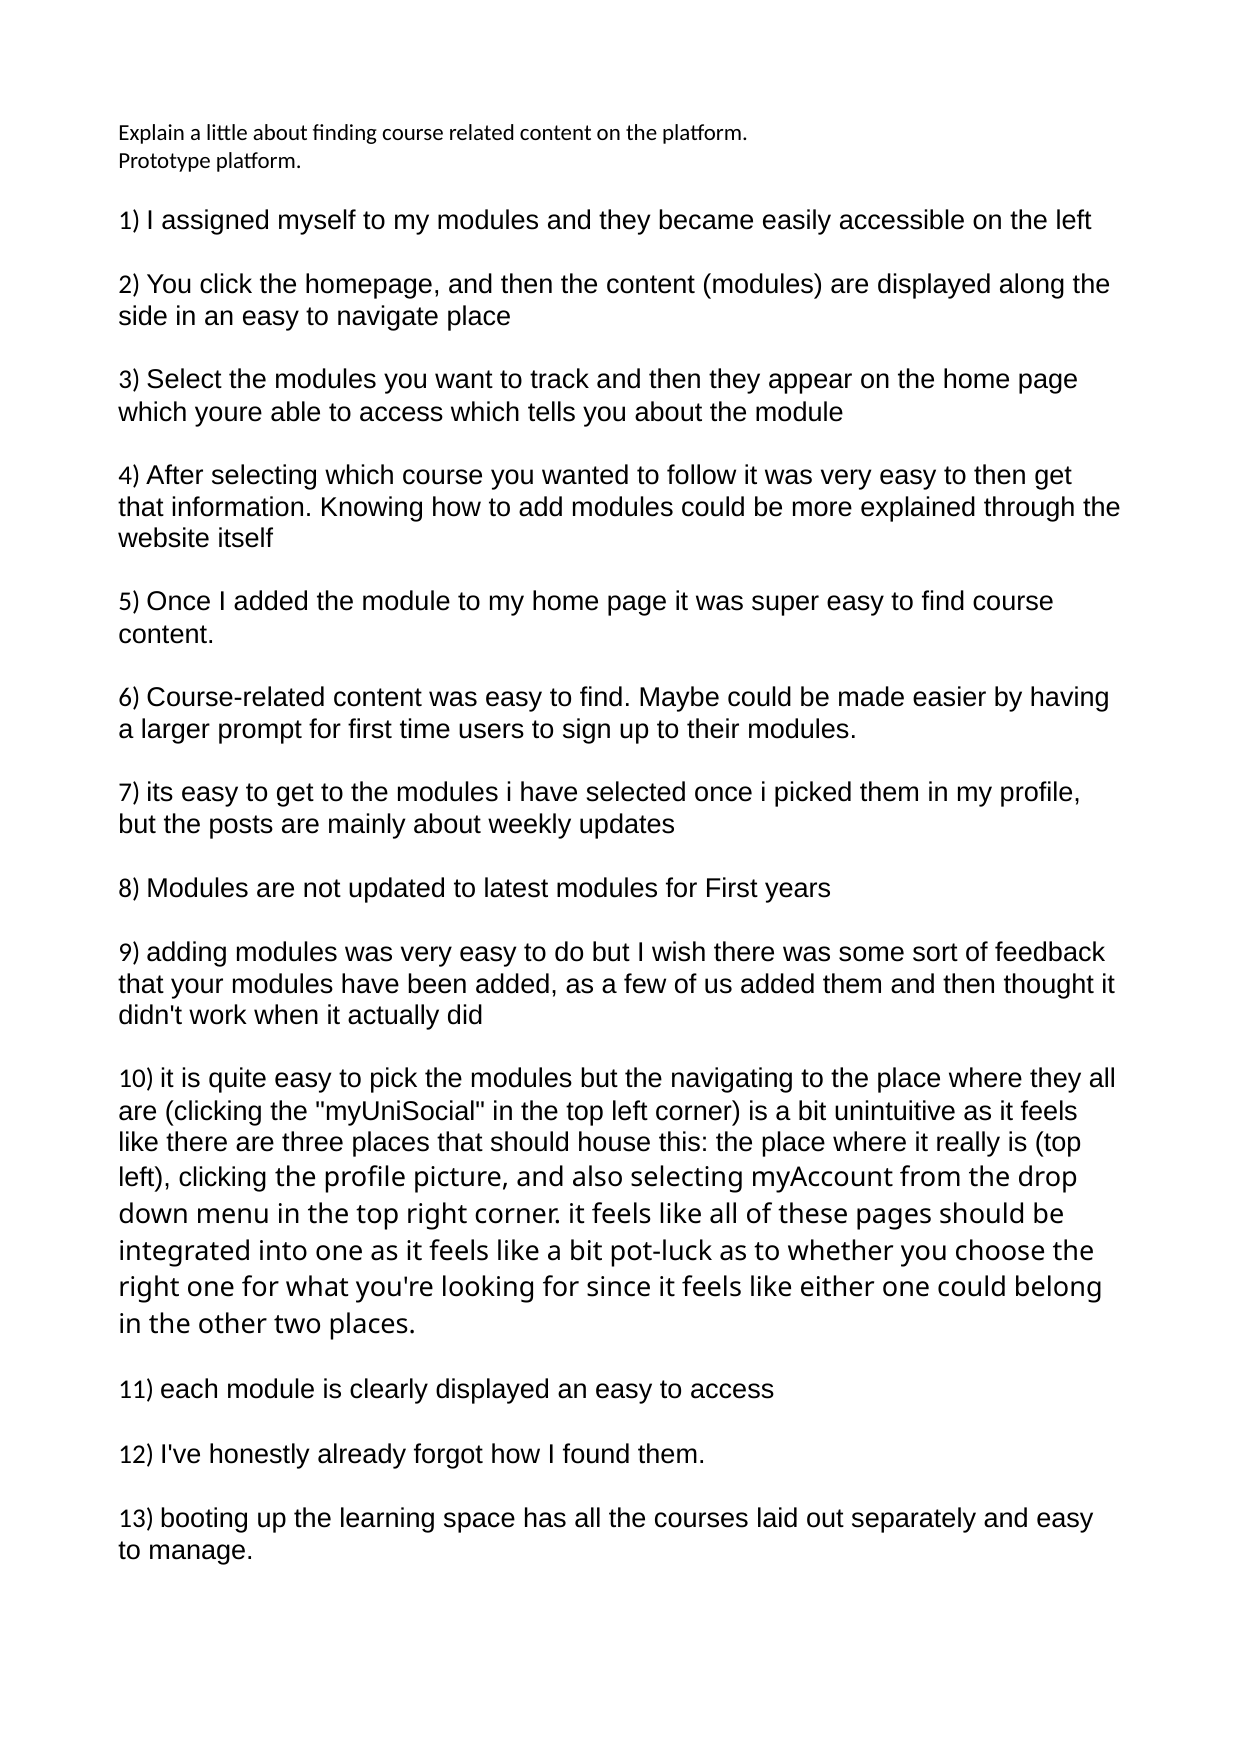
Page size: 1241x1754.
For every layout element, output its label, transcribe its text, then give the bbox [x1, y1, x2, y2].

text 1) I assigned myself to my modules and they became easily accessible on the left [118, 203, 1122, 236]
text 7) its easy to get to the modules i have selected once i picked them in my profile, but the posts are mainly about weekly updates [118, 775, 1122, 840]
text 9) adding modules was very easy to do but I wish there was some sort of feedback that your modules have been added, as a few of us added them and then thought it didn't work when it actually did [118, 935, 1122, 1031]
text 8) Modules are not updated to latest modules for First years [118, 871, 1122, 904]
text 13) booting up the learning space has all the courses laid out separately and easy to manage. [118, 1501, 1122, 1565]
text 6) Course-related content was easy to find. Maybe could be made easier by having a larger prompt for first time users to sign up to their modules. [118, 680, 1122, 744]
text 5) Once I added the module to my home page it was super easy to find course content. [118, 584, 1122, 649]
text 4) After selecting which course you wanted to follow it was very easy to then get that information. Knowing how to add modules could be more explained through the website itself [118, 458, 1122, 553]
text Prototype platform. [118, 146, 1122, 174]
text 12) I've honestly already forgot how I found them. [118, 1437, 1122, 1470]
text 10) it is quite easy to pick the modules but the navigating to the place where they all are (clicking the "myUniSocial" in the top left corner) is a bit unintuitive as it feels like there are three places that should house this: the place where it really is (top left), clicking the profile picture, and also selecting myAccount from the drop down menu in the top right corner. it feels like all of these pages should be integrated into one as it feels like a bit pot-luck as to whether you choose the right one for what you're looking for since it feels like either one could belong in the other two places. [118, 1062, 1122, 1342]
text 3) Select the modules you want to track and then they appear on the home page which youre able to access which tells you about the module [118, 362, 1122, 427]
text 2) You click the homepage, and then the content (modules) are displayed along the side in an easy to navigate place [118, 267, 1122, 331]
text Explain a little about finding course related content on the platform. [118, 118, 1122, 146]
text 11) each module is clearly displayed an easy to access [118, 1373, 1122, 1406]
